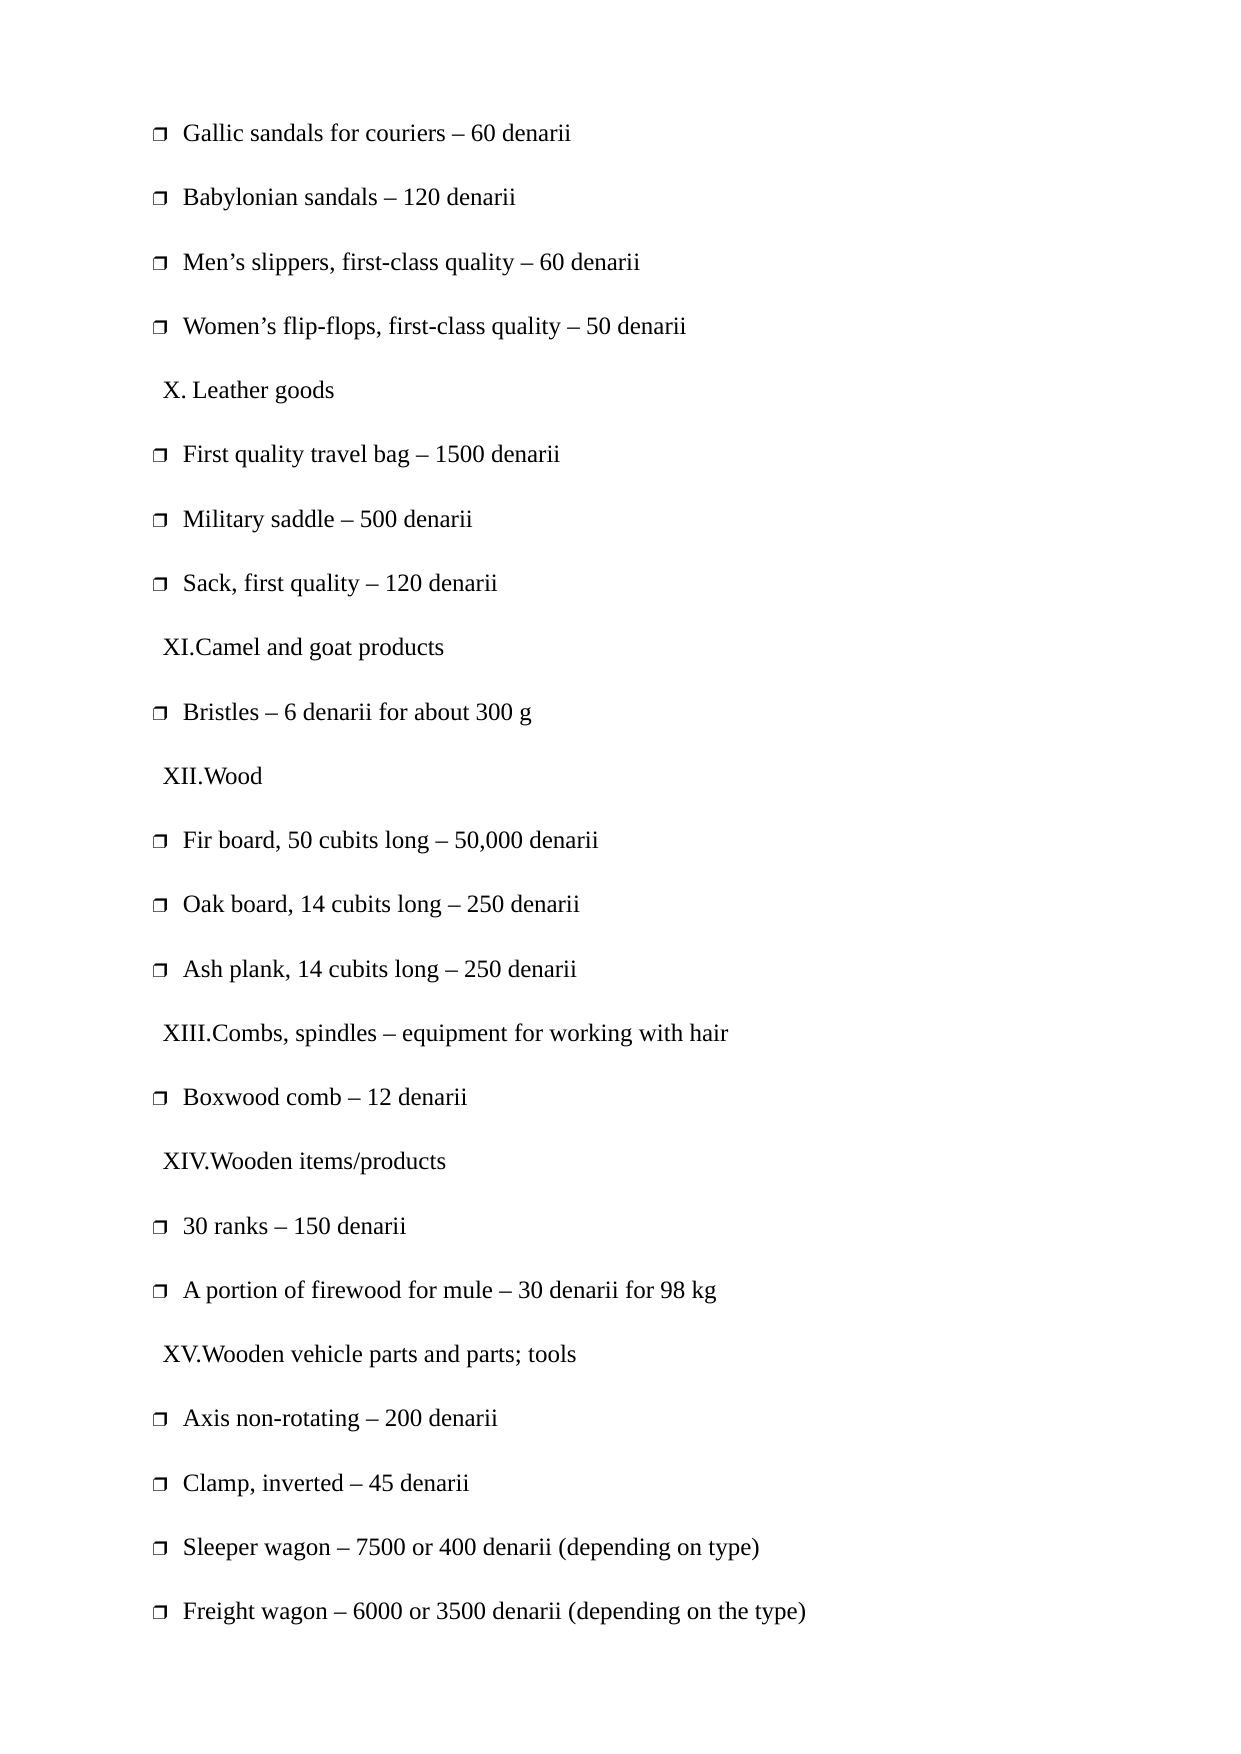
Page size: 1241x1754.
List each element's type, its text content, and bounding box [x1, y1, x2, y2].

list 30 ranks – 150 denarii [153, 1211, 1106, 1239]
list A portion of firewood for mule – 30 denarii for 98 kg [153, 1275, 1106, 1304]
list Fir board, 50 cubits long – 50,000 denarii [153, 825, 1106, 854]
list Gallic sandals for couriers – 60 denarii [153, 118, 1106, 147]
list Leather goods [162, 375, 1122, 404]
list Boxwood comb – 12 denarii [153, 1082, 1106, 1111]
list Ash plank, 14 cubits long – 250 denarii [153, 954, 1106, 982]
list Clamp, inverted – 45 denarii [153, 1468, 1106, 1497]
list Bristles – 6 denarii for about 300 g [153, 697, 1106, 725]
list Military saddle – 500 denarii [153, 504, 1106, 532]
list Sleeper wagon – 7500 or 400 denarii (depending on type) [153, 1532, 1106, 1561]
list Wooden items/products [162, 1146, 1122, 1175]
list Combs, spindles – equipment for working with hair [162, 1018, 1122, 1047]
list Women’s flip-flops, first-class quality – 50 denarii [153, 311, 1106, 340]
list Axis non-rotating – 200 denarii [153, 1403, 1106, 1432]
list Camel and goat products [162, 632, 1122, 661]
list Babylonian sandals – 120 denarii [153, 182, 1106, 211]
list Sack, first quality – 120 denarii [153, 568, 1106, 597]
list Wooden vehicle parts and parts; tools [162, 1339, 1122, 1368]
list Freight wagon – 6000 or 3500 denarii (depending on the type) [153, 1596, 1106, 1625]
list Wood [162, 761, 1122, 789]
list Men’s slippers, first-class quality – 60 denarii [153, 247, 1106, 275]
list First quality travel bag – 1500 denarii [153, 439, 1106, 468]
list Oak board, 14 cubits long – 250 denarii [153, 889, 1106, 918]
